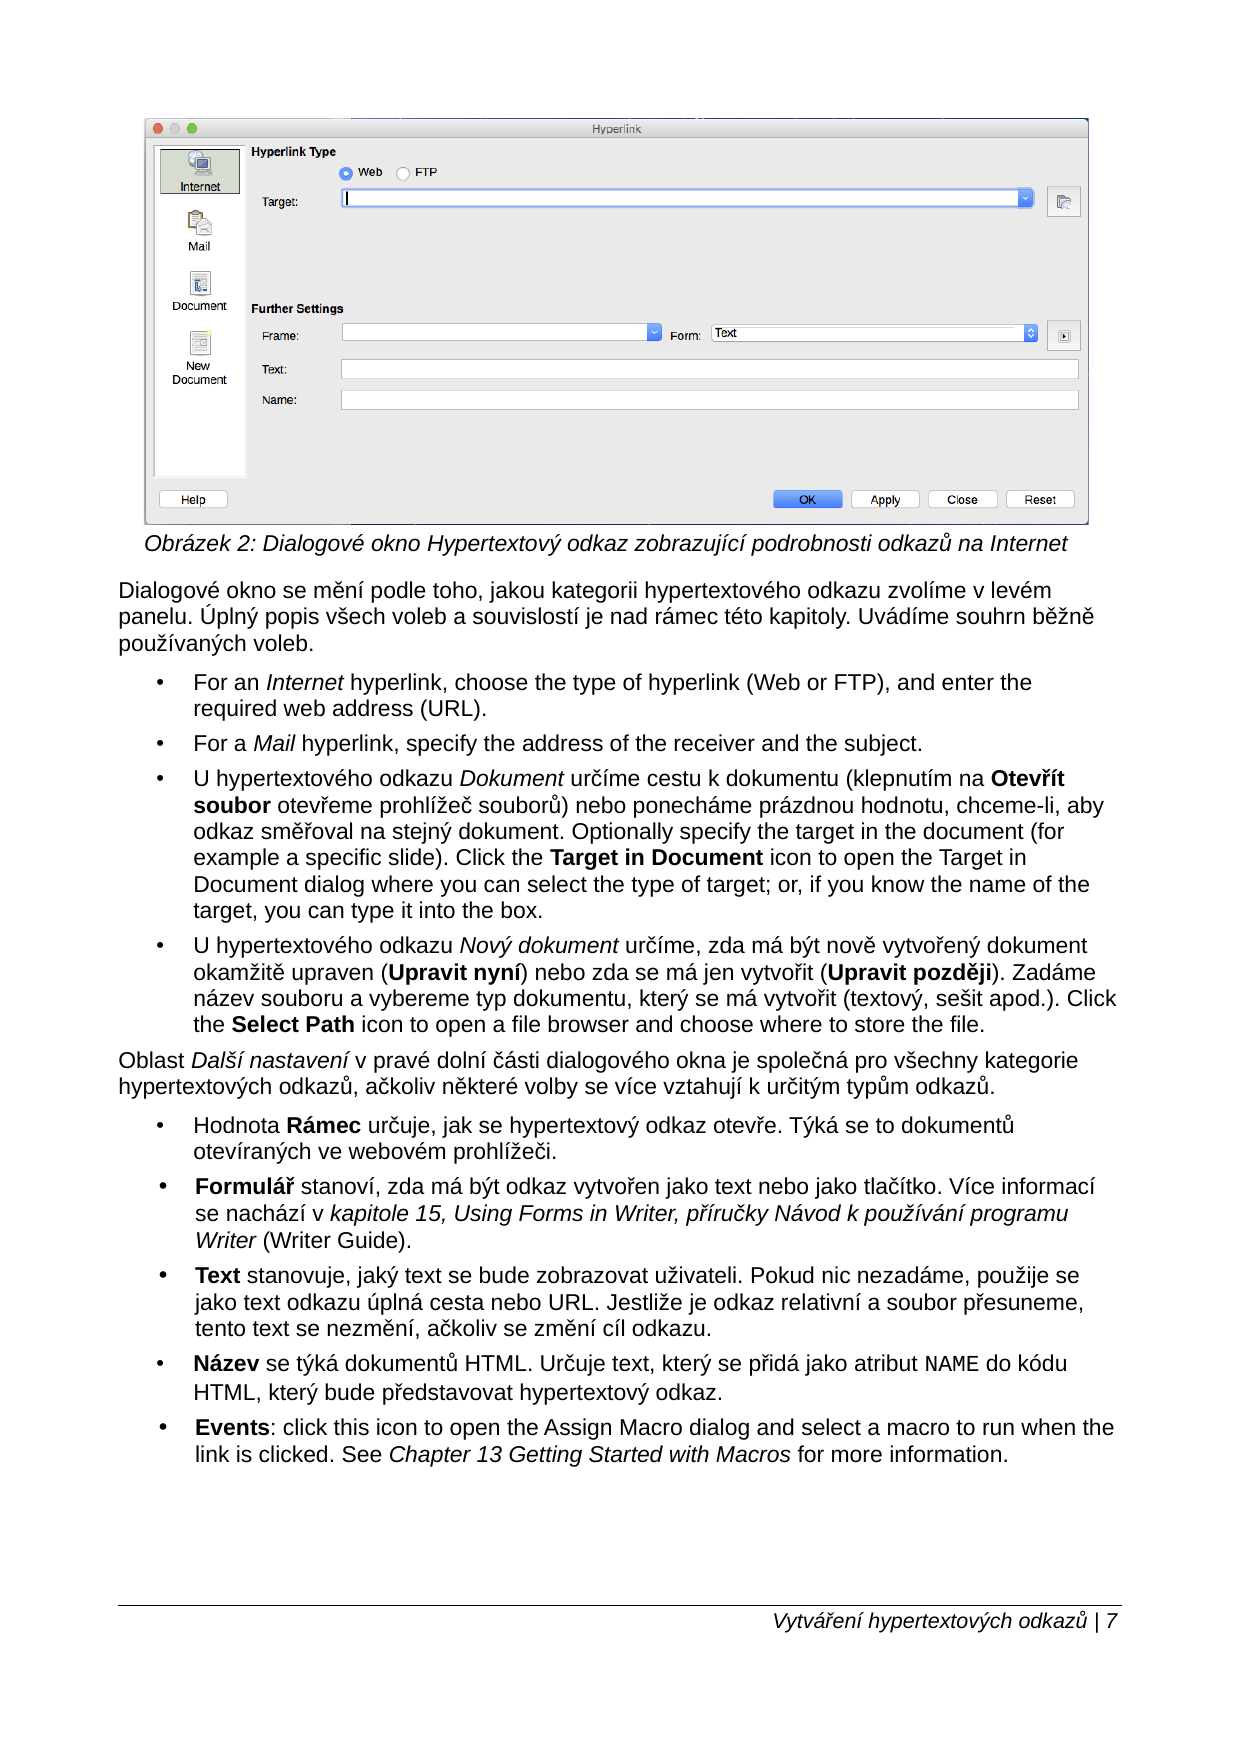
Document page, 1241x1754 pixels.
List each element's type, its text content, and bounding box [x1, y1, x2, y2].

list For a Mail hyperlink, specify the address of the receiver and the subject. [156, 730, 1122, 756]
list Název se týká dokumentů HTML. Určuje text, který se přidá jako atribut NAME do kódu HTML, který bude představovat hypertextový odkaz. [156, 1350, 1122, 1405]
list U hypertextového odkazu Nový dokument určíme, zda má být nově vytvořený dokument okamžitě upraven (Upravit nyní) nebo zda se má jen vytvořit (Upravit později). Zadáme název souboru a vybereme typ dokumentu, který se má vytvořit (textový, sešit apod.). Click the Select Path icon to open a file browser and choose where to store the file. [156, 932, 1122, 1038]
list Hodnota Rámec určuje, jak se hypertextový odkaz otevře. Týká se to dokumentů otevíraných ve webovém prohlížeči. [156, 1112, 1122, 1164]
list U hypertextového odkazu Dokument určíme cestu k dokumentu (klepnutím na Otevřít soubor otevřeme prohlížeč souborů) nebo ponecháme prázdnou hodnotu, chceme-li, aby odkaz směřoval na stejný dokument. Optionally specify the target in the document (for example a specific slide). Click the Target in Document icon to open the Target in Document dialog where you can select the type of target; or, if you know the name of the target, you can type it into the box. [156, 765, 1122, 923]
list Text stanovuje, jaký text se bude zobrazovat uživateli. Pokud nic nezadáme, použije se jako text odkazu úplná cesta nebo URL. Jestliže je odkaz relativní a soubor přesuneme, tento text se nezmění, ačkoliv se změní cíl odkazu. [156, 1262, 1122, 1341]
list Formulář stanoví, zda má být odkaz vytvořen jako text nebo jako tlačítko. Více informací se nachází v kapitole 15, Using Forms in Writer, příručky Návod k používání programu Writer (Writer Guide). [156, 1173, 1122, 1253]
list Events: click this icon to open the Assign Macro dialog and select a macro to run when the link is clicked. See Chapter 13 Getting Started with Macros for more information. [156, 1414, 1122, 1467]
list Oblast Další nastavení v pravé dolní části dialogového okna je společná pro všechny kategorie hypertextových odkazů, ačkoliv některé volby se více vztahují k určitým typům odkazů. [118, 1047, 1122, 1099]
text Obrázek 2: Dialogové okno Hypertextový odkaz zobrazující podrobnosti odkazů na Internet [144, 530, 1096, 557]
picture [143, 118, 1089, 525]
text Dialogové okno se mění podle toho, jakou kategorii hypertextového odkazu zvolíme v levém panelu. Úplný popis všech voleb a souvislostí je nad rámec této kapitoly. Uvádíme souhrn běžně používaných voleb. [118, 577, 1122, 656]
list For an Internet hyperlink, choose the type of hyperlink (Web or FTP), and enter the required web address (URL). [156, 668, 1122, 721]
